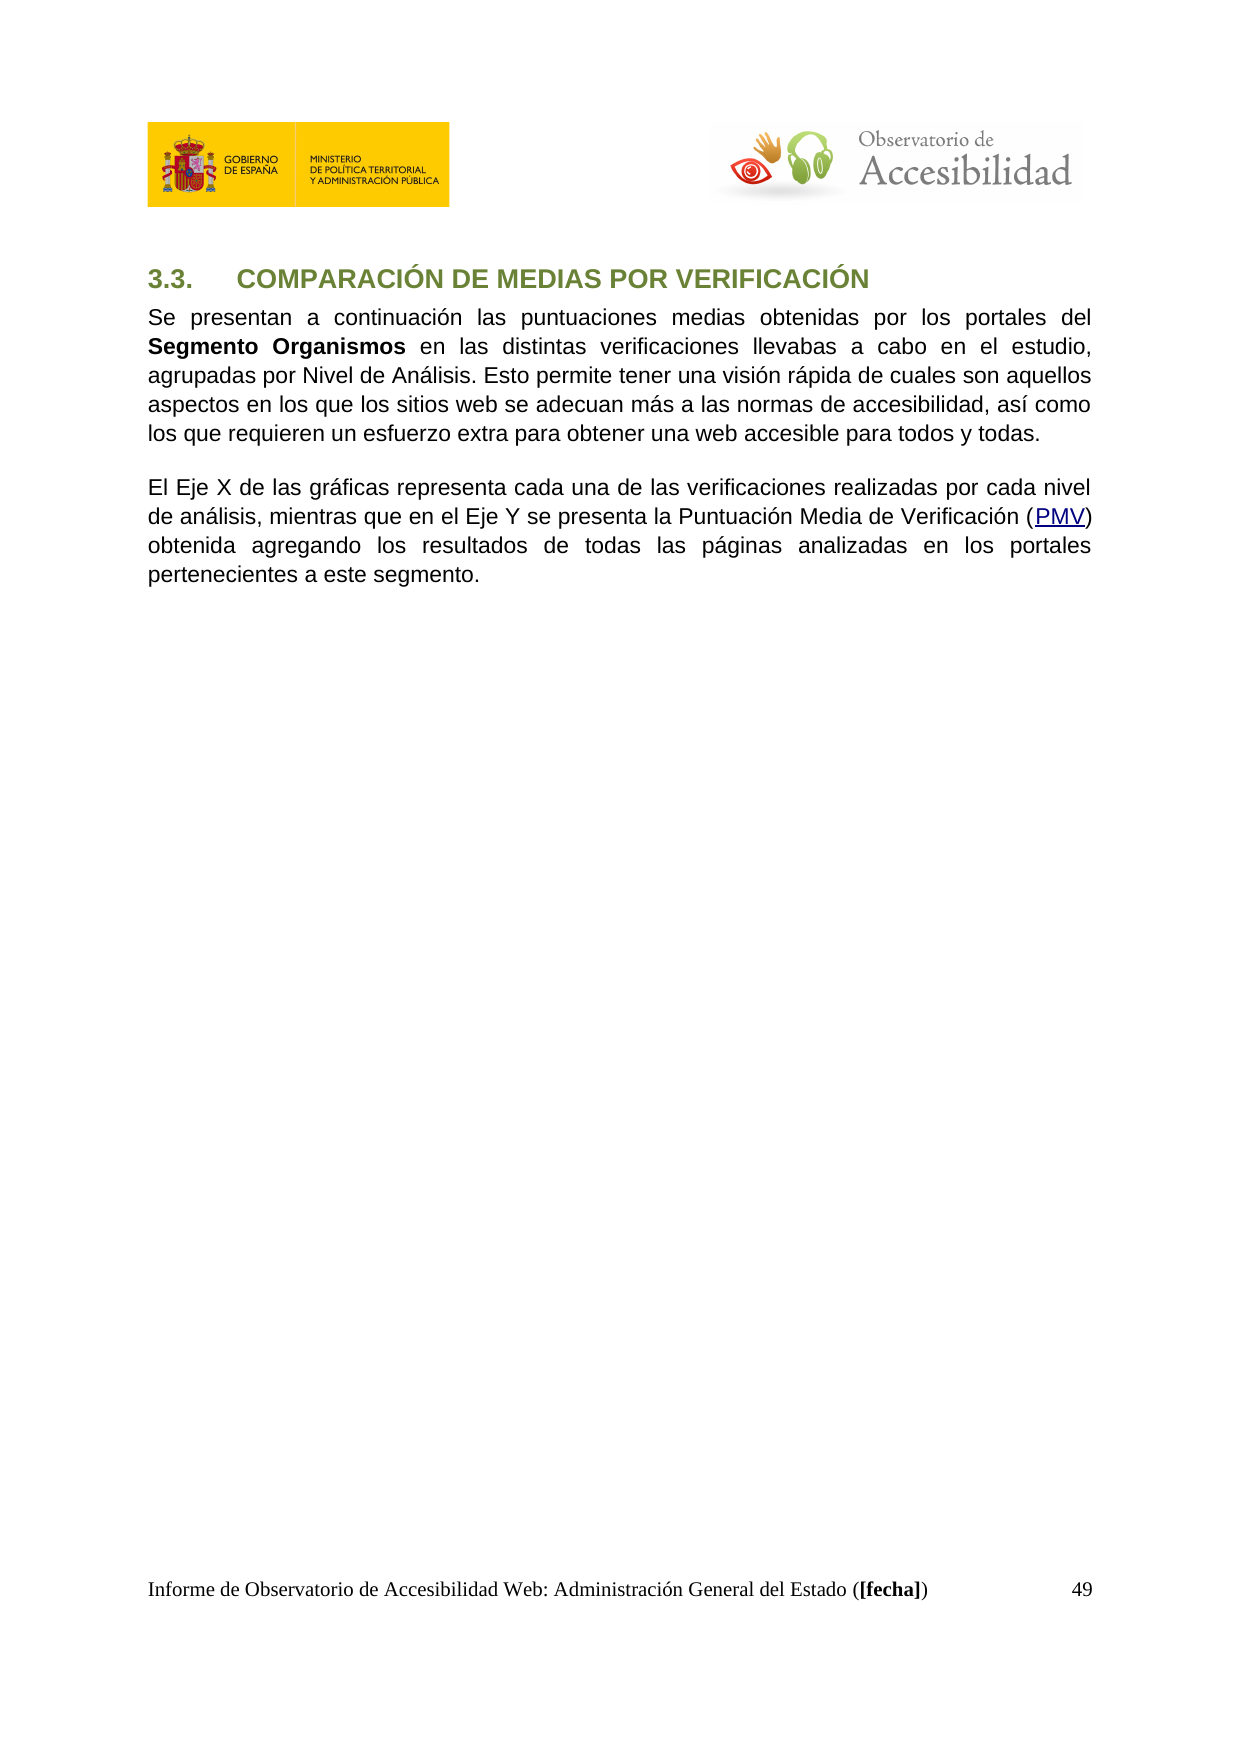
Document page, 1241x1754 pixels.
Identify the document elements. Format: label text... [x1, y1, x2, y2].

text Se presentan a continuación las puntuaciones medias obtenidas por los portales del Segmento Organismos en las distintas verificaciones llevabas a cabo en el estudio, agrupadas por Nivel de Análisis. Esto permite tener una visión rápida de cuales son aquellos aspectos en los que los sitios web se adecuan más a las normas de accesibilidad, así como los que requieren un esfuerzo extra para obtener una web accesible para todos y todas. [148, 304, 1092, 446]
text El Eje X de las gráficas representa cada una de las verificaciones realizadas por cada nivel de análisis, mientras que en el Eje Y se presenta la Puntuación Media de Verificación (PMV) obtenida agregando los resultados de todas las páginas analizadas en los portales pertenecientes a este segmento. [148, 474, 1092, 587]
list Comparación de medias por verificación [148, 263, 1092, 294]
picture [147, 122, 450, 207]
picture [710, 122, 1086, 205]
